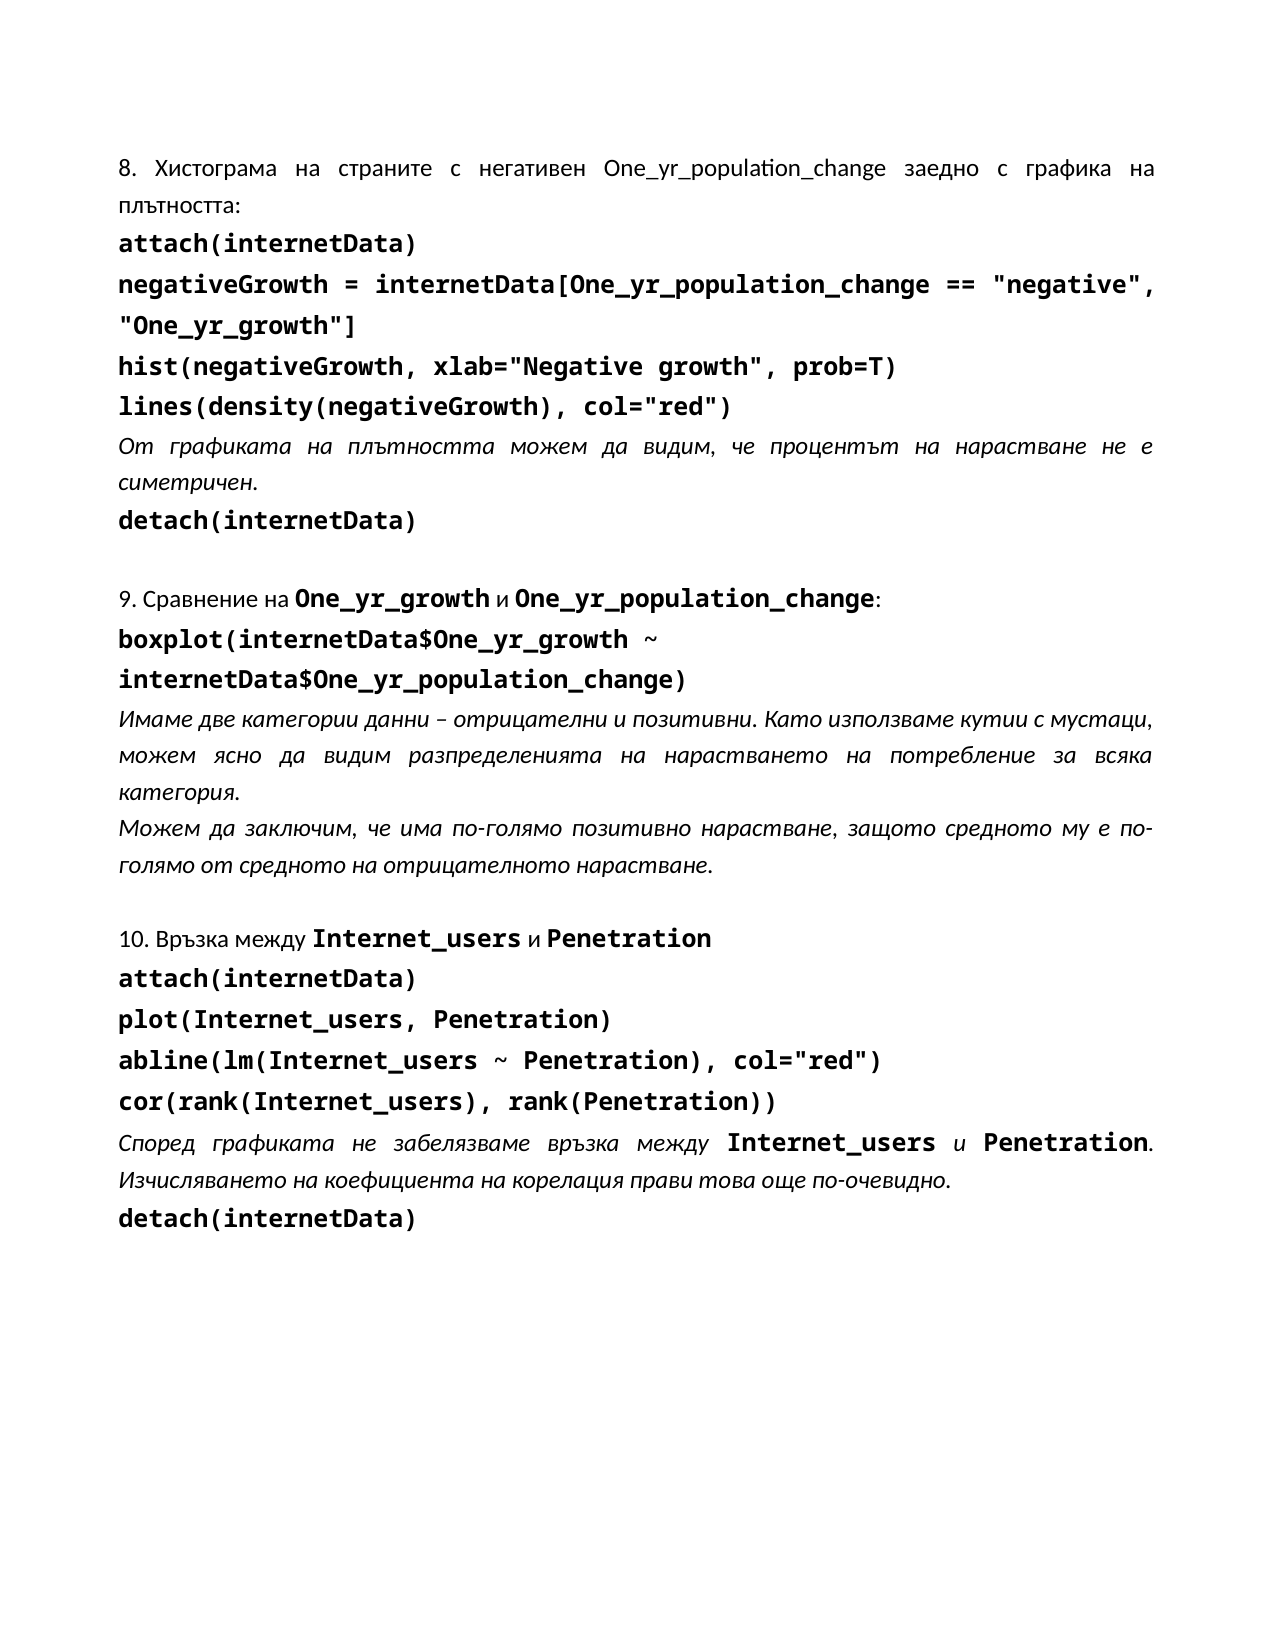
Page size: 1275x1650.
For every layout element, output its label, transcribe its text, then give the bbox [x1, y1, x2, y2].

text 9. Сравнение на One_yr_growth и One_yr_population_change: [118, 580, 1157, 614]
text 8. Хистограма на страните с негативен One_yr_population_change заедно с графика на плътността: [118, 153, 1157, 220]
text attach(internetData) [118, 226, 1157, 260]
text 10. Връзка между Internet_users и Penetration [118, 920, 1157, 954]
text Според графиката не забелязваме връзка между Internet_users и Penetration. Изчисляването на коефициента на корелация прави това още по-очевидно. [118, 1124, 1157, 1195]
text От графиката на плътността можем да видим, че процентът на нарастване не е симетричен. [118, 430, 1157, 497]
text detach(internetData) [118, 503, 1157, 537]
text abline(lm(Internet_users ~ Penetration), col="red") [118, 1043, 1157, 1077]
text attach(internetData) [118, 961, 1157, 995]
text boxplot(internetData$One_yr_growth ~ internetData$One_yr_population_change) [118, 621, 1157, 696]
text cor(rank(Internet_users), rank(Penetration)) [118, 1083, 1157, 1118]
text Можем да заключим, че има по-голямо позитивно нарастване, защото средното му е по-голямо от средното на отрицателното нарастване. [118, 813, 1157, 880]
text negativeGrowth = internetData[One_yr_population_change == "negative", "One_yr_growth"] [118, 267, 1157, 341]
text plot(Internet_users, Penetration) [118, 1002, 1157, 1036]
text hist(negativeGrowth, xlab="Negative growth", prob=T) [118, 348, 1157, 382]
text detach(internetData) [118, 1201, 1157, 1235]
text lines(density(negativeGrowth), col="red") [118, 389, 1157, 423]
text Имаме две категории данни – отрицателни и позитивни. Като използваме кутии с мустаци, можем ясно да видим разпределенията на нарастването на потребление за всяка категория. [118, 703, 1157, 807]
